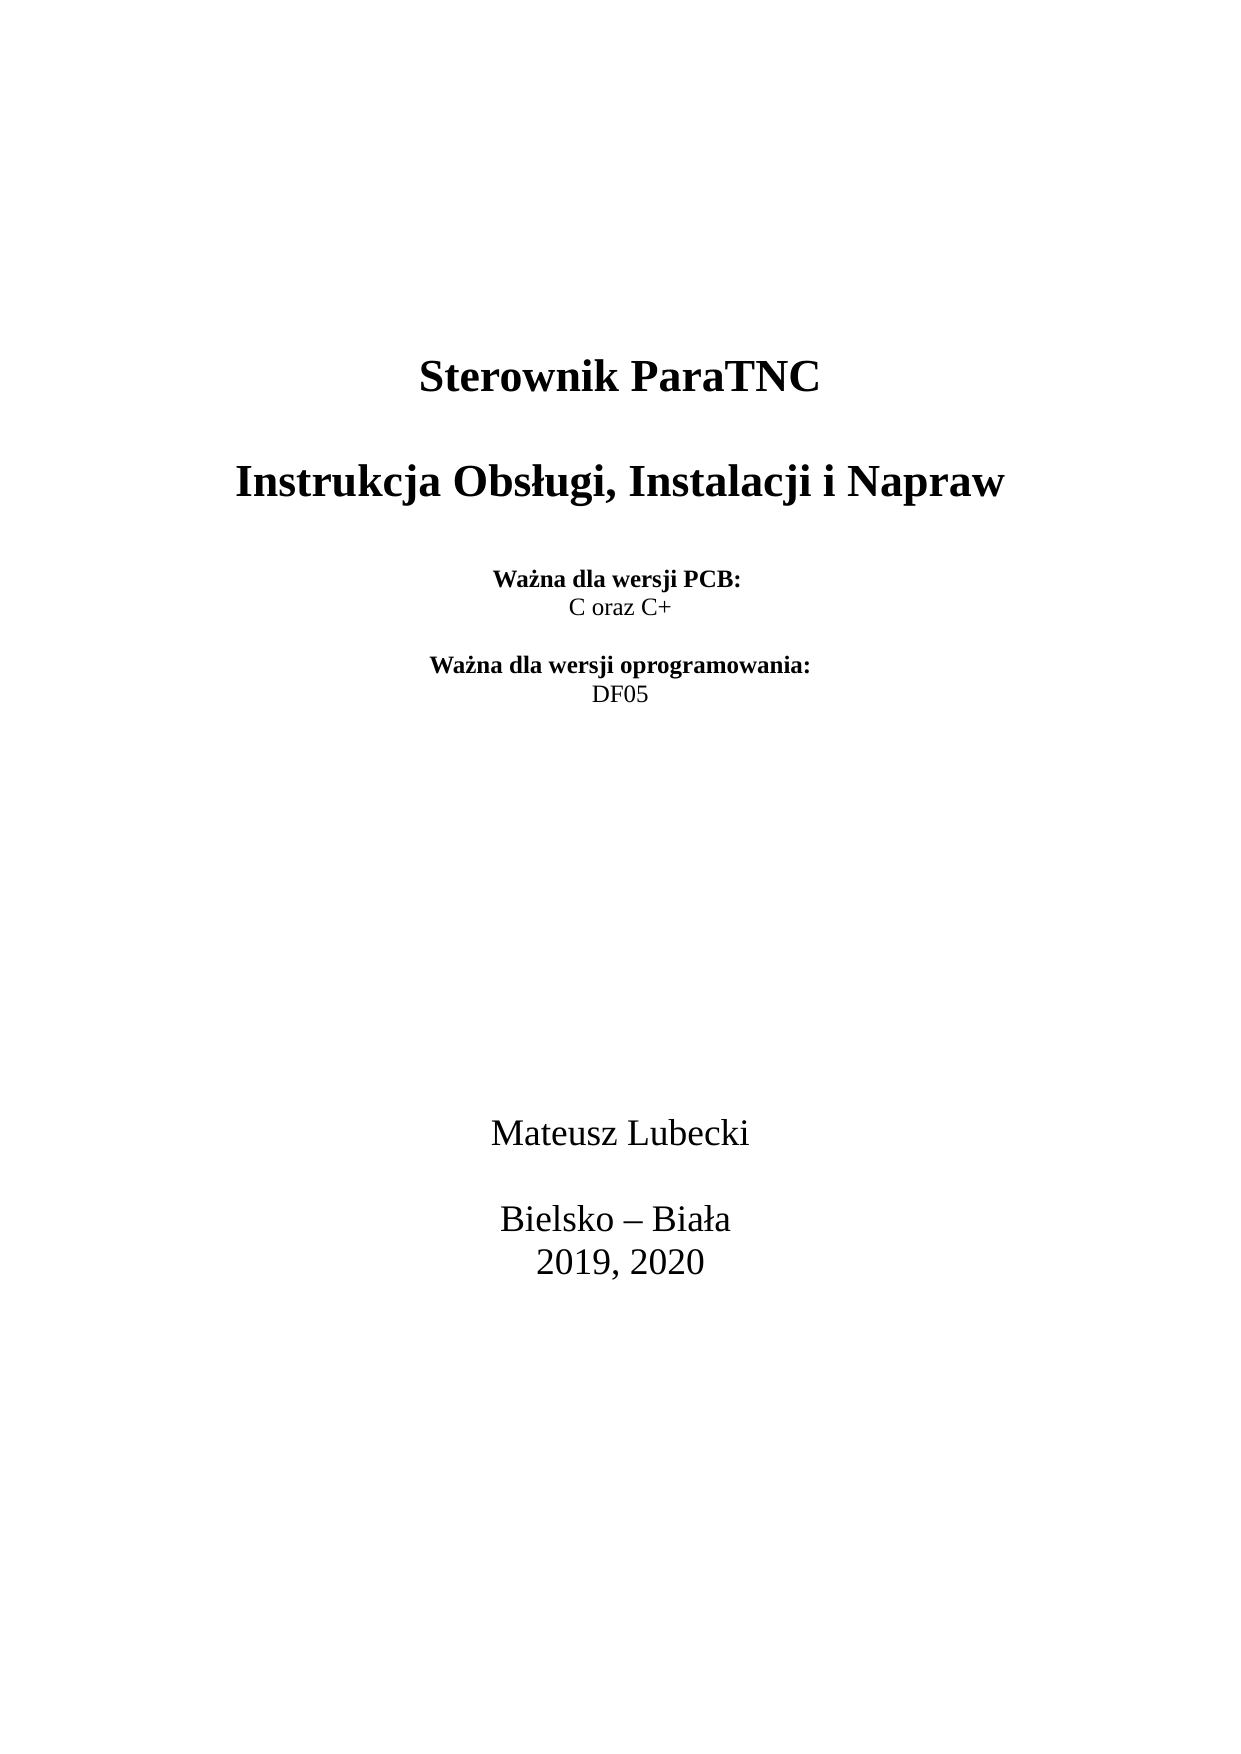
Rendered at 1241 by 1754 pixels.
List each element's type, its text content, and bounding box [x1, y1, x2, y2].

text Mateusz Lubecki [118, 1110, 1122, 1153]
text 2019, 2020 [118, 1239, 1122, 1282]
text Ważna dla wersji oprogramowania: [118, 650, 1122, 679]
text Ważna dla wersji PCB: [118, 564, 1122, 592]
text C oraz C+ [118, 592, 1122, 621]
text Sterownik ParaTNC [118, 348, 1122, 401]
text DF05 [118, 679, 1122, 707]
text Bielsko – Biała [118, 1196, 1122, 1239]
text Instrukcja Obsługi, Instalacji i Napraw [118, 453, 1122, 506]
